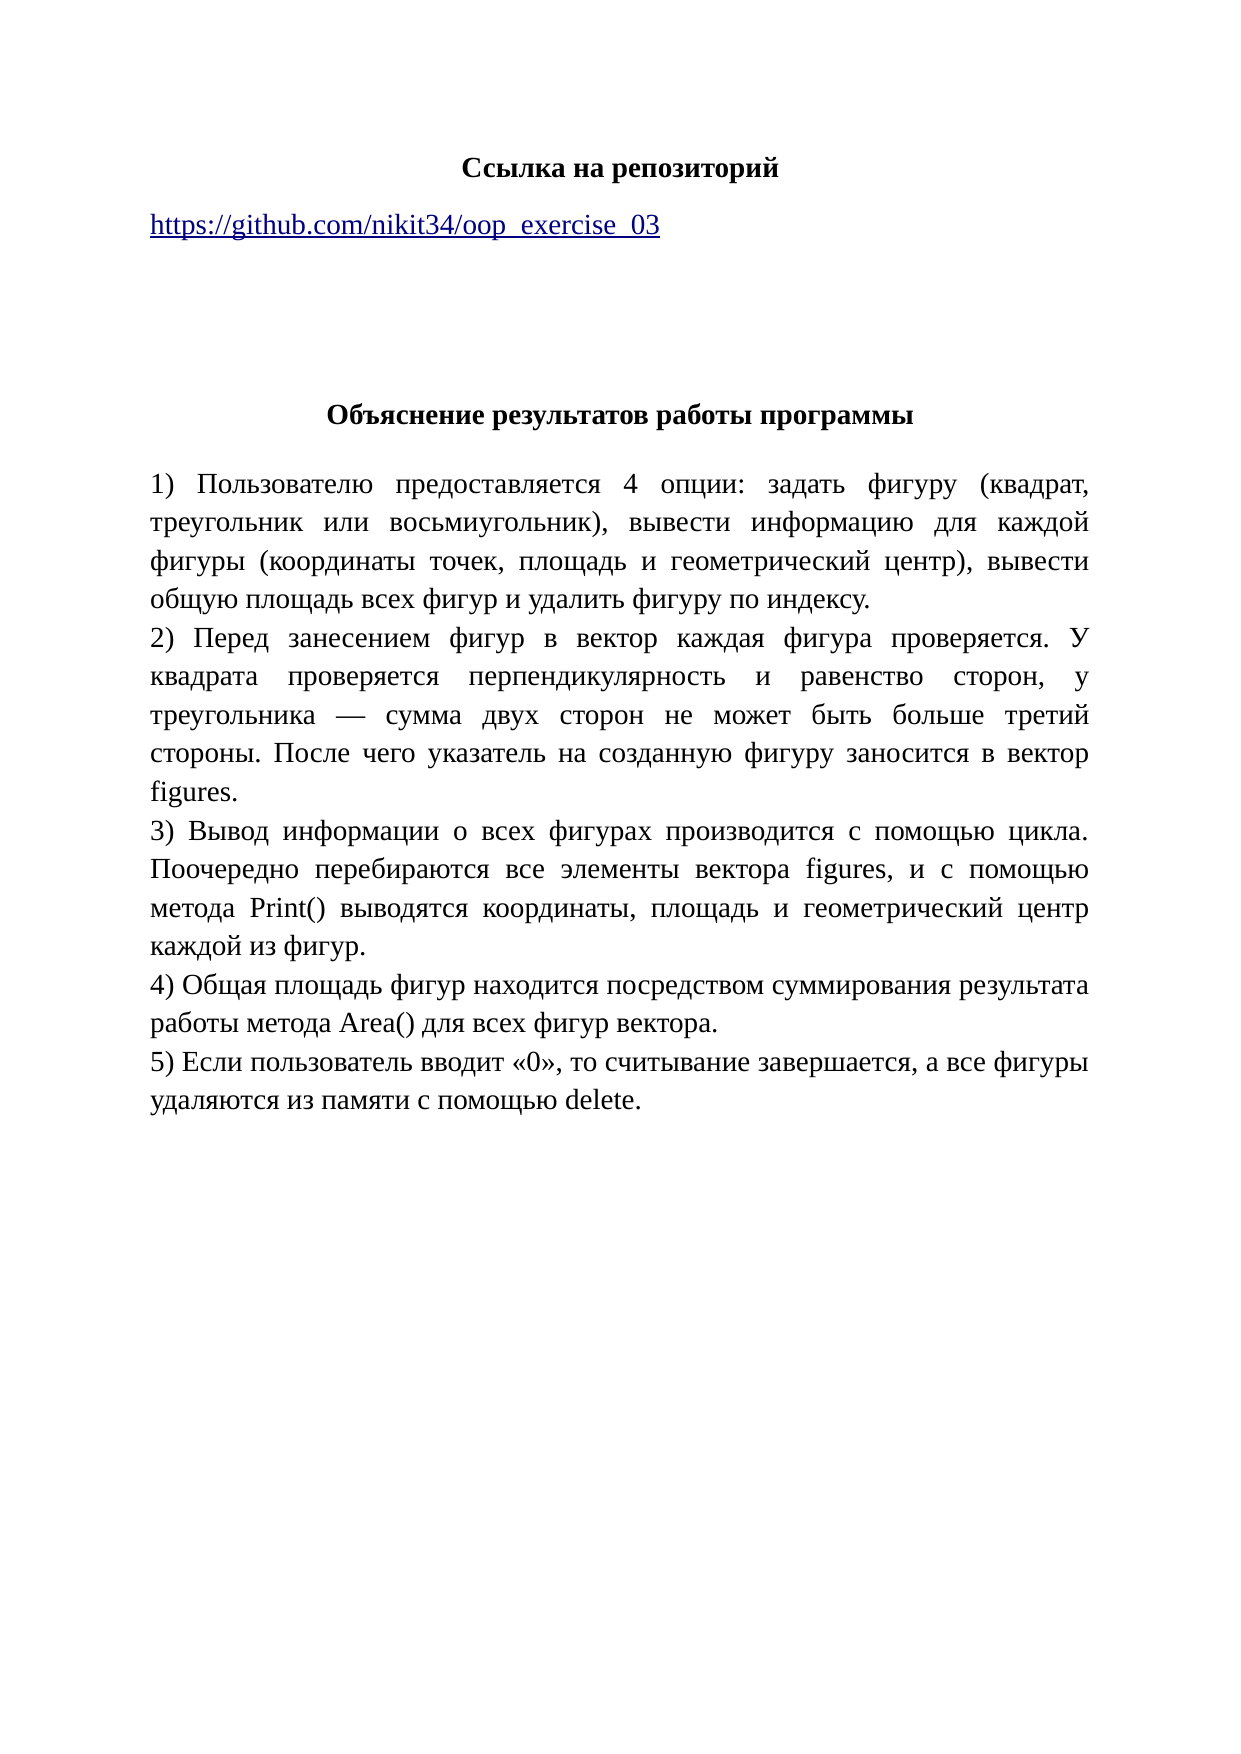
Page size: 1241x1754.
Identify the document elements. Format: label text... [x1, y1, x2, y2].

text https://github.com/nikit34/oop_exercise_03 [150, 207, 1090, 241]
text 3) Вывод информации о всех фигурах производится с помощью цикла. Поочередно перебираются все элементы вектора figures, и с помощью метода Print() выводятся координаты, площадь и геометрический центр каждой из фигур. [150, 813, 1090, 962]
text Ссылка на репозиторий [150, 150, 1090, 183]
text 1) Пользователю предоставляется 4 опции: задать фигуру (квадрат, треугольник или восьмиугольник), вывести информацию для каждой фигуры (координаты точек, площадь и геометрический центр), вывести общую площадь всех фигур и удалить фигуру по индексу. [150, 466, 1090, 615]
text 5) Если пользователь вводит «0», то считывание завершается, а все фигуры удаляются из памяти с помощью delete. [150, 1044, 1090, 1116]
text 2) Перед занесением фигур в вектор каждая фигура проверяется. У квадрата проверяется перпендикулярность и равенство сторон, у треугольника — сумма двух сторон не может быть больше третий стороны. После чего указатель на созданную фигуру заносится в вектор figures. [150, 620, 1090, 808]
text 4) Общая площадь фигур находится посредством суммирования результата работы метода Area() для всех фигур вектора. [150, 967, 1090, 1039]
text Объяснение результатов работы программы [150, 397, 1090, 431]
